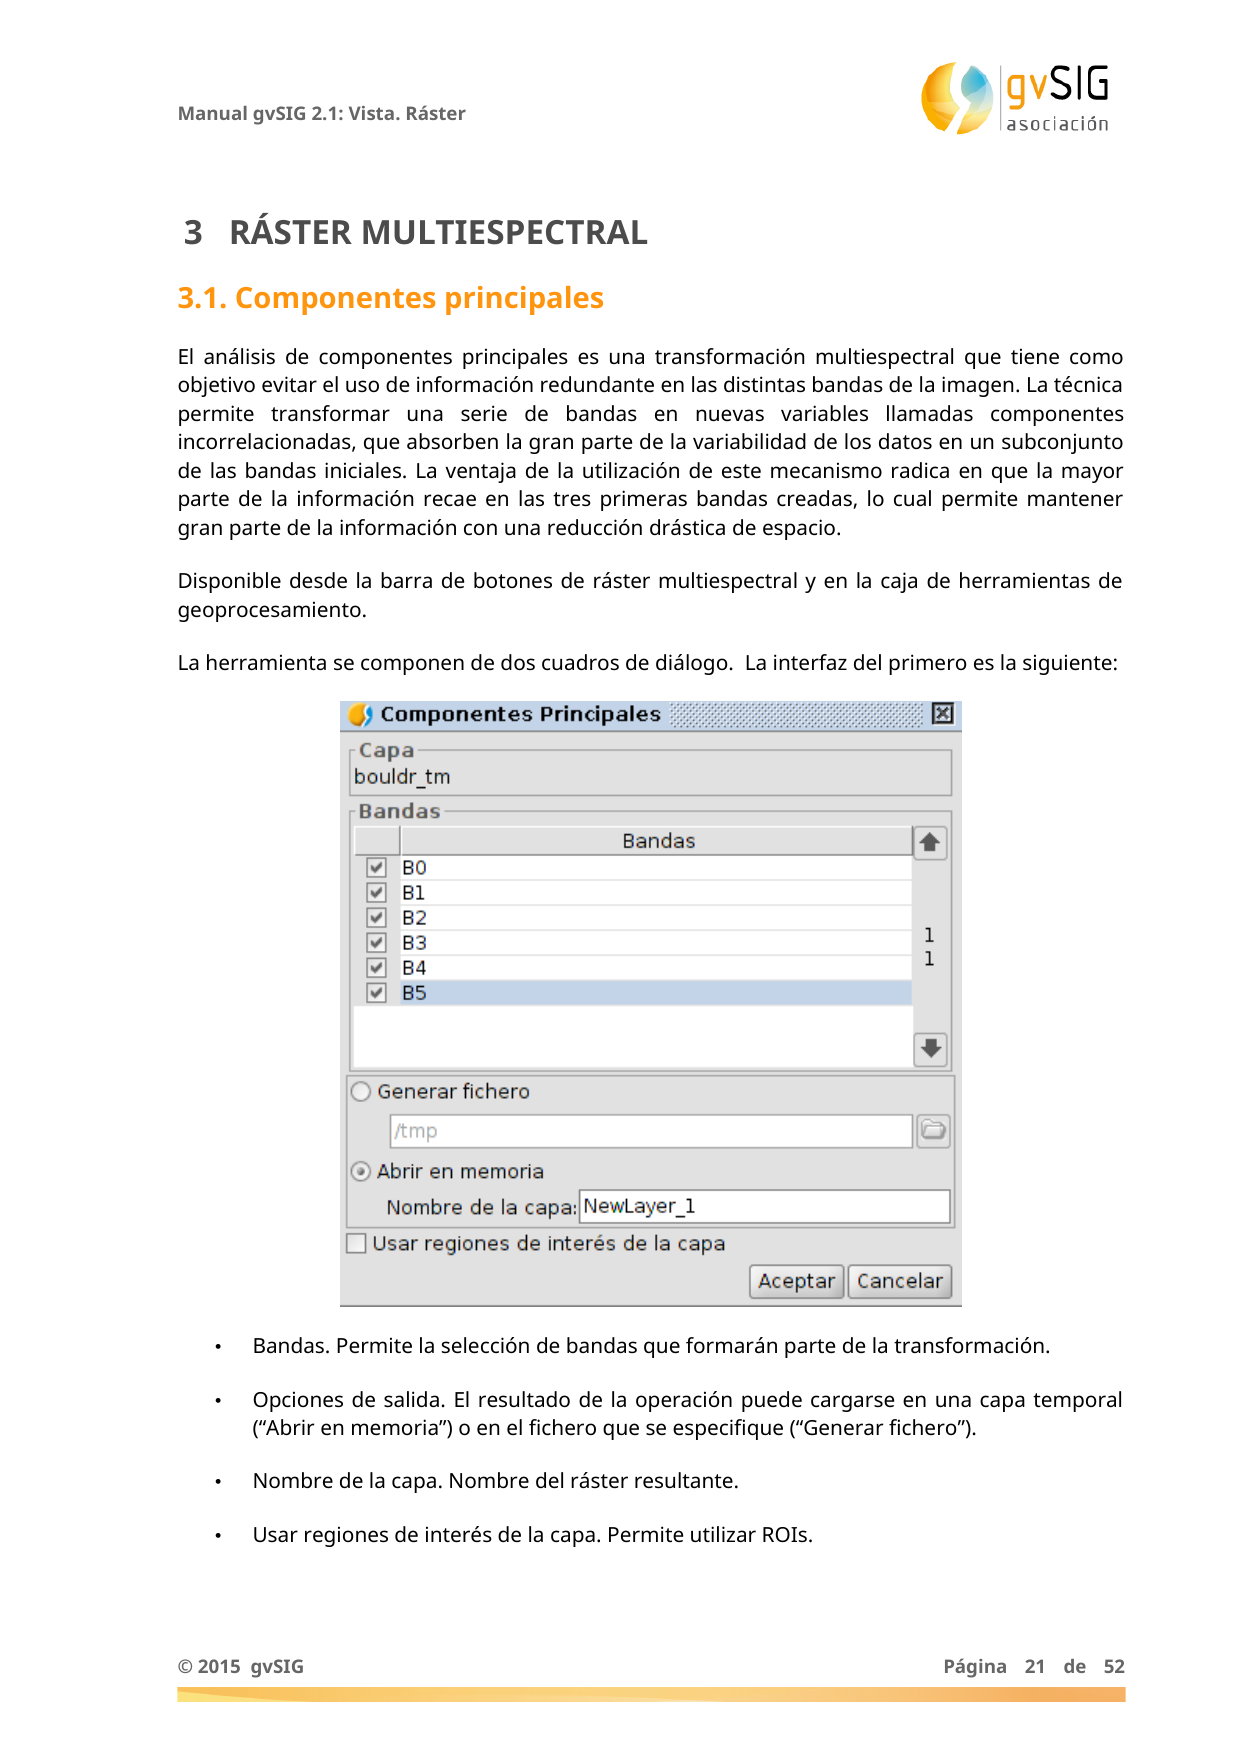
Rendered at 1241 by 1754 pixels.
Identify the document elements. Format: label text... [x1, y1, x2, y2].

picture [902, 47, 1122, 148]
picture [177, 1687, 1126, 1702]
picture [340, 701, 962, 1307]
text El análisis de componentes principales es una transformación multiespectral que tiene como objetivo evitar el uso de información redundante en las distintas bandas de la imagen. La técnica permite transformar una serie de bandas en nuevas variables llamadas componentes incorrelacionadas, que absorben la gran parte de la variabilidad de los datos en un subconjunto de las bandas iniciales. La ventaja de la utilización de este mecanismo radica en que la mayor parte de la información recae en las tres primeras bandas creadas, lo cual permite mantener gran parte de la información con una reducción drástica de espacio. [177, 342, 1125, 541]
list Bandas. Permite la selección de bandas que formarán parte de la transformación. [215, 1331, 1125, 1360]
text Disponible desde la barra de botones de ráster multiespectral y en la caja de herramientas de geoprocesamiento. [177, 566, 1125, 623]
list Usar regiones de interés de la capa. Permite utilizar ROIs. [215, 1520, 1125, 1548]
list Nombre de la capa. Nombre del ráster resultante. [215, 1467, 1125, 1495]
subtitle ráster multiespectral [183, 208, 1125, 254]
list Opciones de salida. El resultado de la operación puede cargarse en una capa temporal (“Abrir en memoria”) o en el fichero que se especifique (“Generar fichero”). [215, 1385, 1125, 1442]
text La herramienta se componen de dos cuadros de diálogo. La interfaz del primero es la siguiente: [177, 648, 1125, 677]
subtitle 3.1. Componentes principales [177, 277, 1125, 317]
